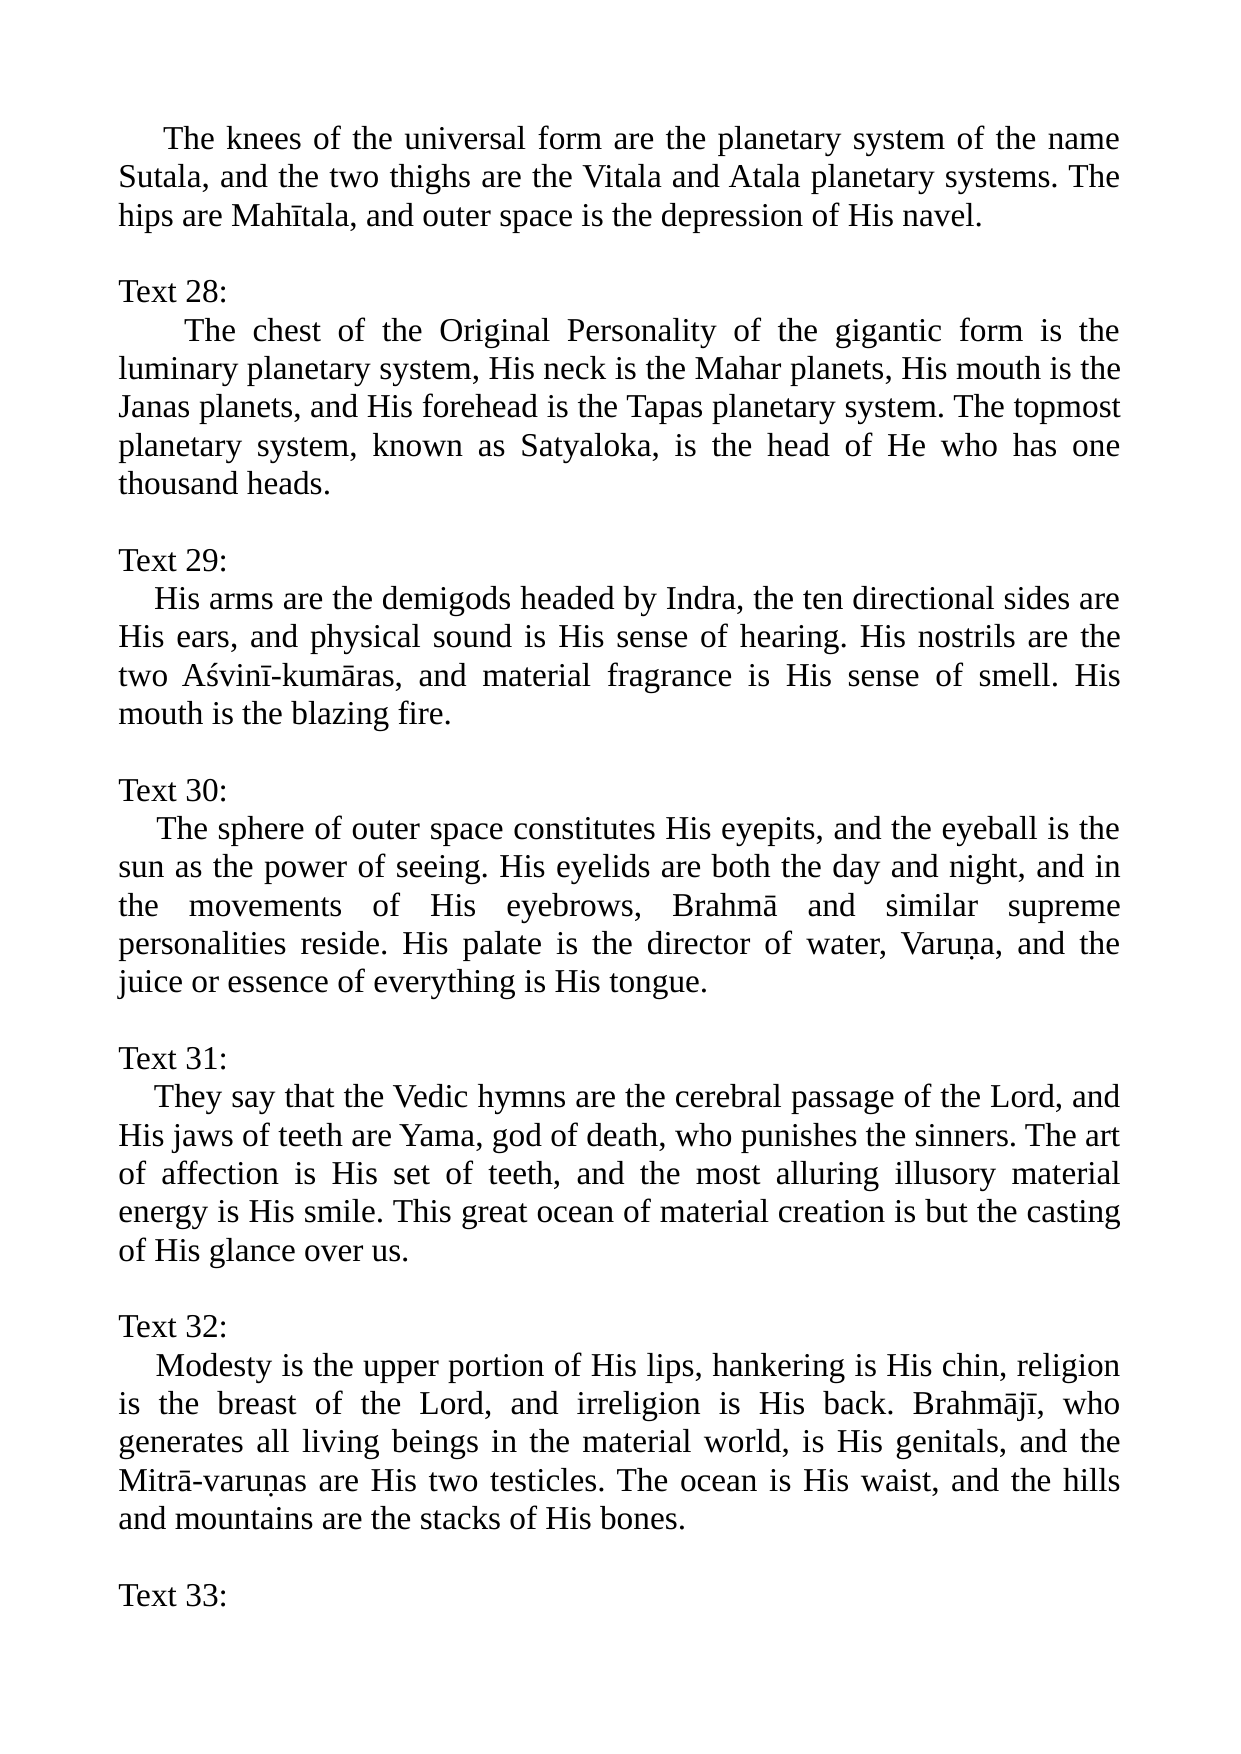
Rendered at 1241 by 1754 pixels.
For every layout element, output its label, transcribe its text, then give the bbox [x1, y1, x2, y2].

text Text 30: [118, 770, 1122, 808]
text They say that the Vedic hymns are the cerebral passage of the Lord, and His jaws of teeth are Yama, god of death, who punishes the sinners. The art of affection is His set of teeth, and the most alluring illusory material energy is His smile. This great ocean of material creation is but the casting of His glance over us. [118, 1076, 1122, 1268]
text His arms are the demigods headed by Indra, the ten directional sides are His ears, and physical sound is His sense of hearing. His nostrils are the two Aśvinī-kumāras, and material fragrance is His sense of smell. His mouth is the blazing fire. [118, 578, 1122, 731]
text Text 28: [118, 271, 1122, 310]
text Text 31: [118, 1038, 1122, 1076]
text Text 33: [118, 1575, 1122, 1613]
text The knees of the universal form are the planetary system of the name Sutala, and the two thighs are the Vitala and Atala planetary systems. The hips are Mahītala, and outer space is the depression of His navel. [118, 118, 1122, 233]
text The chest of the Original Personality of the gigantic form is the luminary planetary system, His neck is the Mahar planets, His mouth is the Janas planets, and His forehead is the Tapas planetary system. The topmost planetary system, known as Satyaloka, is the head of He who has one thousand heads. [118, 310, 1122, 501]
text Modesty is the upper portion of His lips, hankering is His chin, religion is the breast of the Lord, and irreligion is His back. Brahmājī, who generates all living beings in the material world, is His genitals, and the Mitrā-varuṇas are His two testicles. The ocean is His waist, and the hills and mountains are the stacks of His bones. [118, 1345, 1122, 1536]
text Text 32: [118, 1306, 1122, 1345]
text Text 29: [118, 540, 1122, 578]
text The sphere of outer space constitutes His eyepits, and the eyeball is the sun as the power of seeing. His eyelids are both the day and night, and in the movements of His eyebrows, Brahmā and similar supreme personalities reside. His palate is the director of water, Varuṇa, and the juice or essence of everything is His tongue. [118, 808, 1122, 1000]
